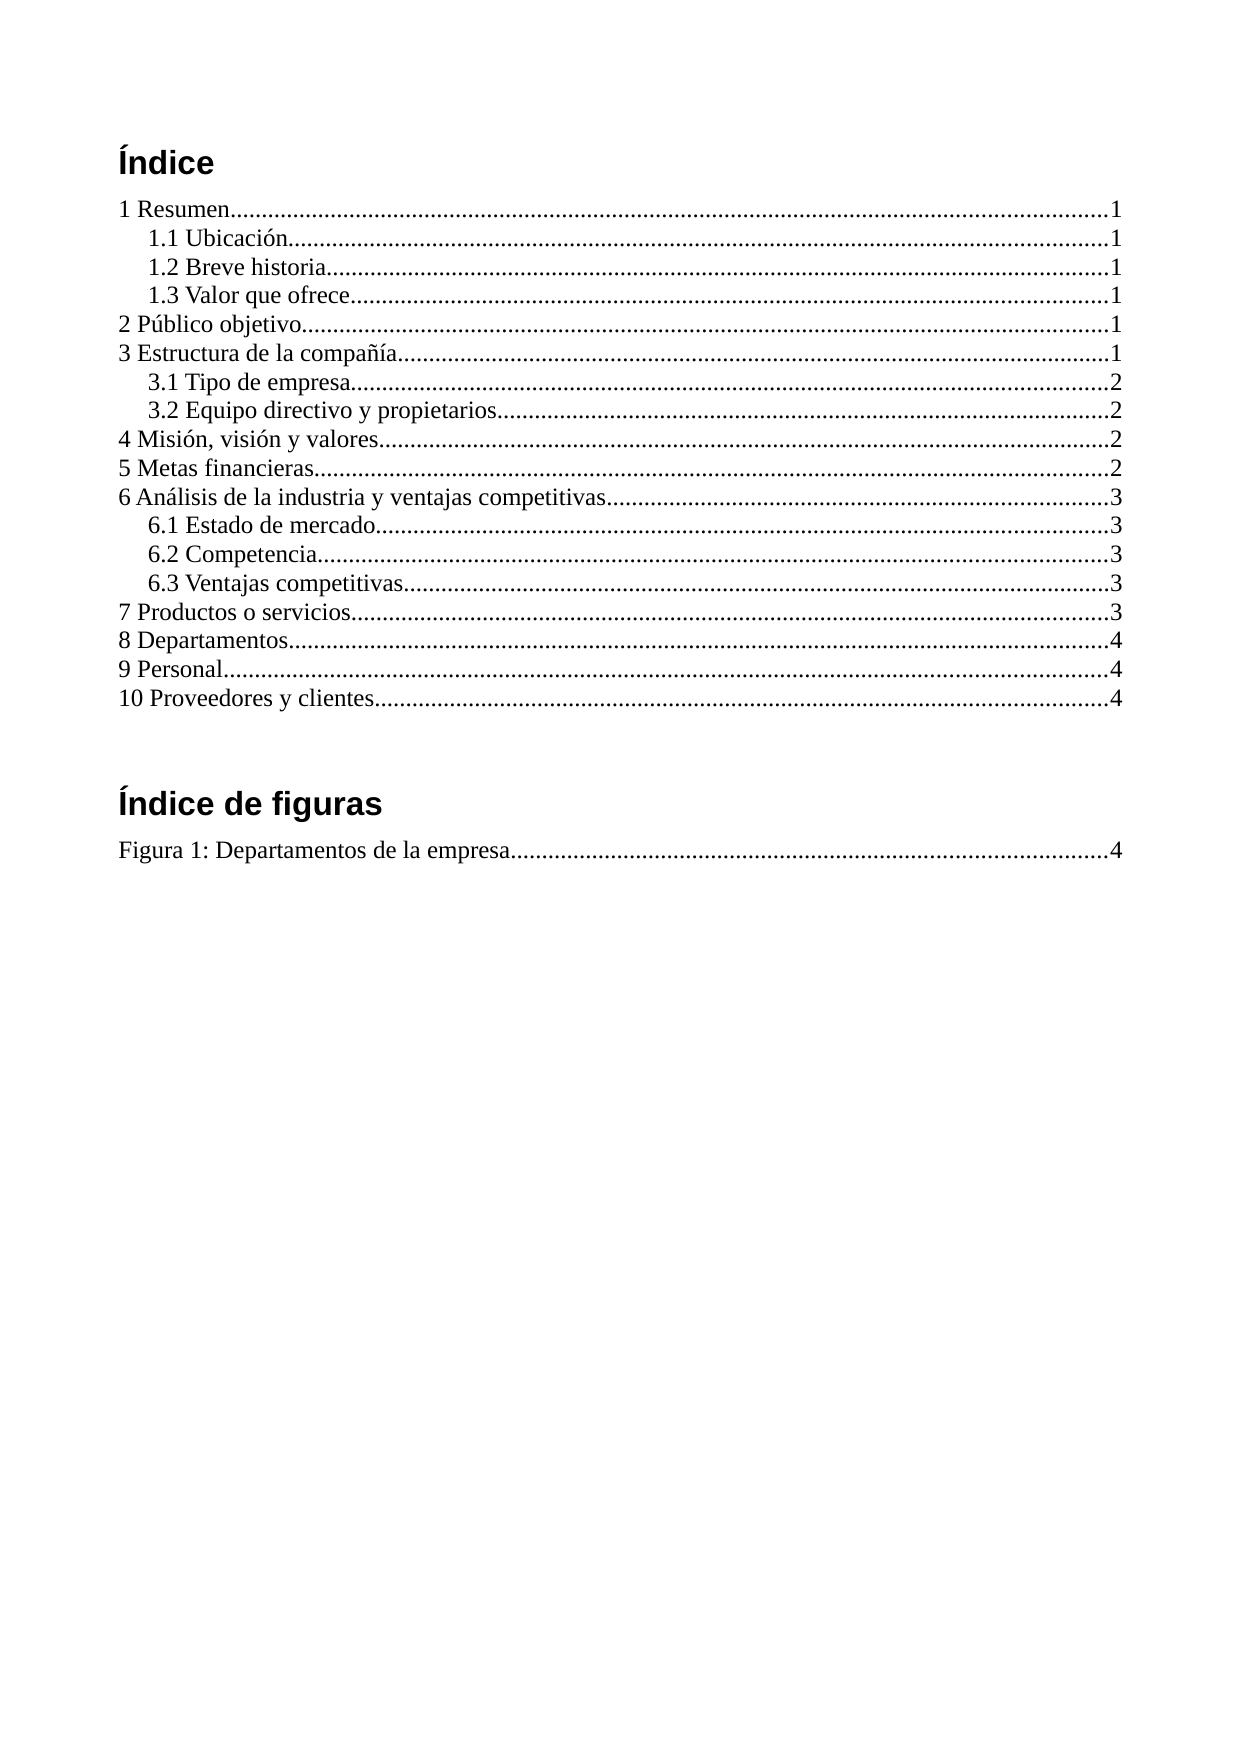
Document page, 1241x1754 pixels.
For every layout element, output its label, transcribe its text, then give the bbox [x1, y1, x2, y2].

text 7 Productos o servicios 3 [118, 597, 1122, 625]
text 6.2 Competencia 3 [148, 539, 1122, 568]
text 6.3 Ventajas competitivas 3 [148, 568, 1122, 597]
text 1.2 Breve historia 1 [148, 252, 1122, 280]
text 8 Departamentos 4 [118, 625, 1122, 654]
text 5 Metas financieras 2 [118, 453, 1122, 482]
text 1.1 Ubicación 1 [148, 223, 1122, 252]
text 3 Estructura de la compañía 1 [118, 338, 1122, 367]
text 2 Público objetivo 1 [118, 309, 1122, 338]
text 3.1 Tipo de empresa 2 [148, 367, 1122, 395]
text 10 Proveedores y clientes 4 [118, 683, 1122, 712]
text 4 Misión, visión y valores 2 [118, 424, 1122, 453]
text 9 Personal 4 [118, 654, 1122, 683]
subtitle Índice [118, 143, 1122, 182]
text 1.3 Valor que ofrece 1 [148, 280, 1122, 309]
text Figura 1: Departamentos de la empresa 4 [118, 835, 1122, 864]
text 6 Análisis de la industria y ventajas competitivas 3 [118, 482, 1122, 510]
subtitle Índice de figuras [118, 784, 1122, 823]
text 6.1 Estado de mercado 3 [148, 510, 1122, 539]
text 1 Resumen 1 [118, 194, 1122, 223]
text 3.2 Equipo directivo y propietarios 2 [148, 395, 1122, 424]
